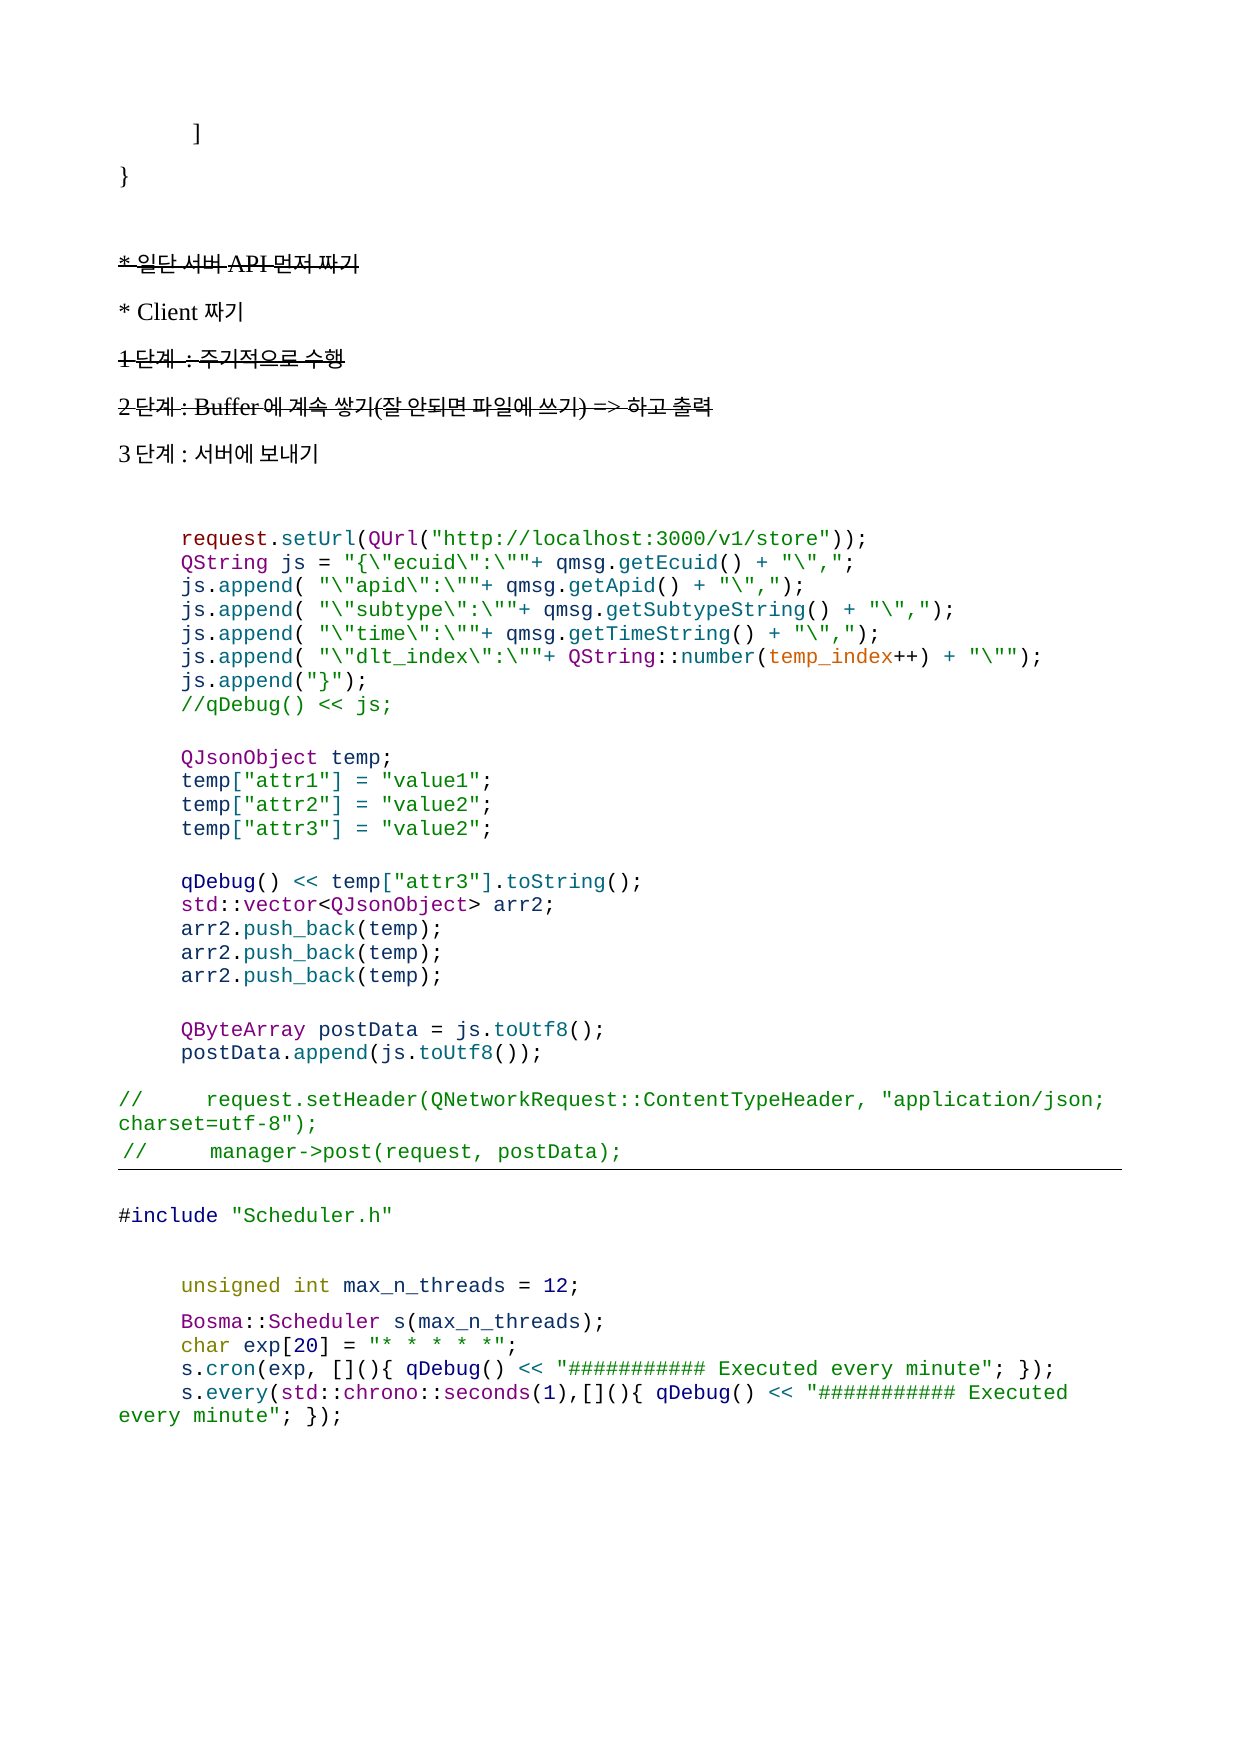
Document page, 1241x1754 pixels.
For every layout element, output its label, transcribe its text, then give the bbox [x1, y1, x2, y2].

text 1단계 : 주기적으로 수행 [118, 342, 1122, 374]
text request.setUrl(QUrl("http://localhost:3000/v1/store")); [118, 528, 1122, 552]
text postData.append(js.toUtf8()); [118, 1042, 1122, 1066]
text Bosma::Scheduler s(max_n_threads); [118, 1311, 1122, 1334]
text s.every(std::chrono::seconds(1),[](){ qDebug() << "########### Executed every minute"; }); [118, 1382, 1122, 1429]
text js.append( "\"time\":\""+ qmsg.getTimeString() + "\","); [118, 623, 1122, 646]
text unsigned int max_n_threads = 12; [118, 1276, 1122, 1299]
text QByteArray postData = js.toUtf8(); [118, 1018, 1122, 1042]
text 3단계 : 서버에 보내기 [118, 437, 1122, 469]
text char exp[20] = "* * * * *"; [118, 1334, 1122, 1358]
text js.append("}"); [118, 670, 1122, 694]
text qDebug() << temp["attr3"].toString(); [118, 871, 1122, 894]
text ] [118, 118, 1122, 147]
text arr2.push_back(temp); [118, 918, 1122, 942]
text 2단계 : Buffer에 계속 쌓기(잘 안되면 파일에 쓰기) => 하고 출력 [118, 390, 1122, 422]
text arr2.push_back(temp); [118, 965, 1122, 989]
text QJsonObject temp; [118, 747, 1122, 770]
text temp["attr3"] = "value2"; [118, 818, 1122, 841]
text //qDebug() << js; [118, 694, 1122, 717]
text temp["attr1"] = "value1"; [118, 770, 1122, 794]
text #include "Scheduler.h" [118, 1205, 1122, 1228]
text temp["attr2"] = "value2"; [118, 794, 1122, 818]
text arr2.push_back(temp); [118, 942, 1122, 965]
text js.append( "\"dlt_index\":\""+ QString::number(temp_index++) + "\""); [118, 646, 1122, 670]
text // manager->post(request, postData); [118, 1137, 1122, 1169]
text } [118, 161, 1122, 190]
text * Client 짜기 [118, 295, 1122, 327]
text * 일단 서버 API 먼저 짜기 [118, 247, 1122, 279]
text std::vector<QJsonObject> arr2; [118, 894, 1122, 918]
text s.cron(exp, [](){ qDebug() << "########### Executed every minute"; }); [118, 1358, 1122, 1382]
text QString js = "{\"ecuid\":\""+ qmsg.getEcuid() + "\","; [118, 552, 1122, 575]
text js.append( "\"apid\":\""+ qmsg.getApid() + "\","); [118, 575, 1122, 599]
text js.append( "\"subtype\":\""+ qmsg.getSubtypeString() + "\","); [118, 599, 1122, 623]
text // request.setHeader(QNetworkRequest::ContentTypeHeader, "application/json; charset=utf-8"); [118, 1089, 1122, 1137]
